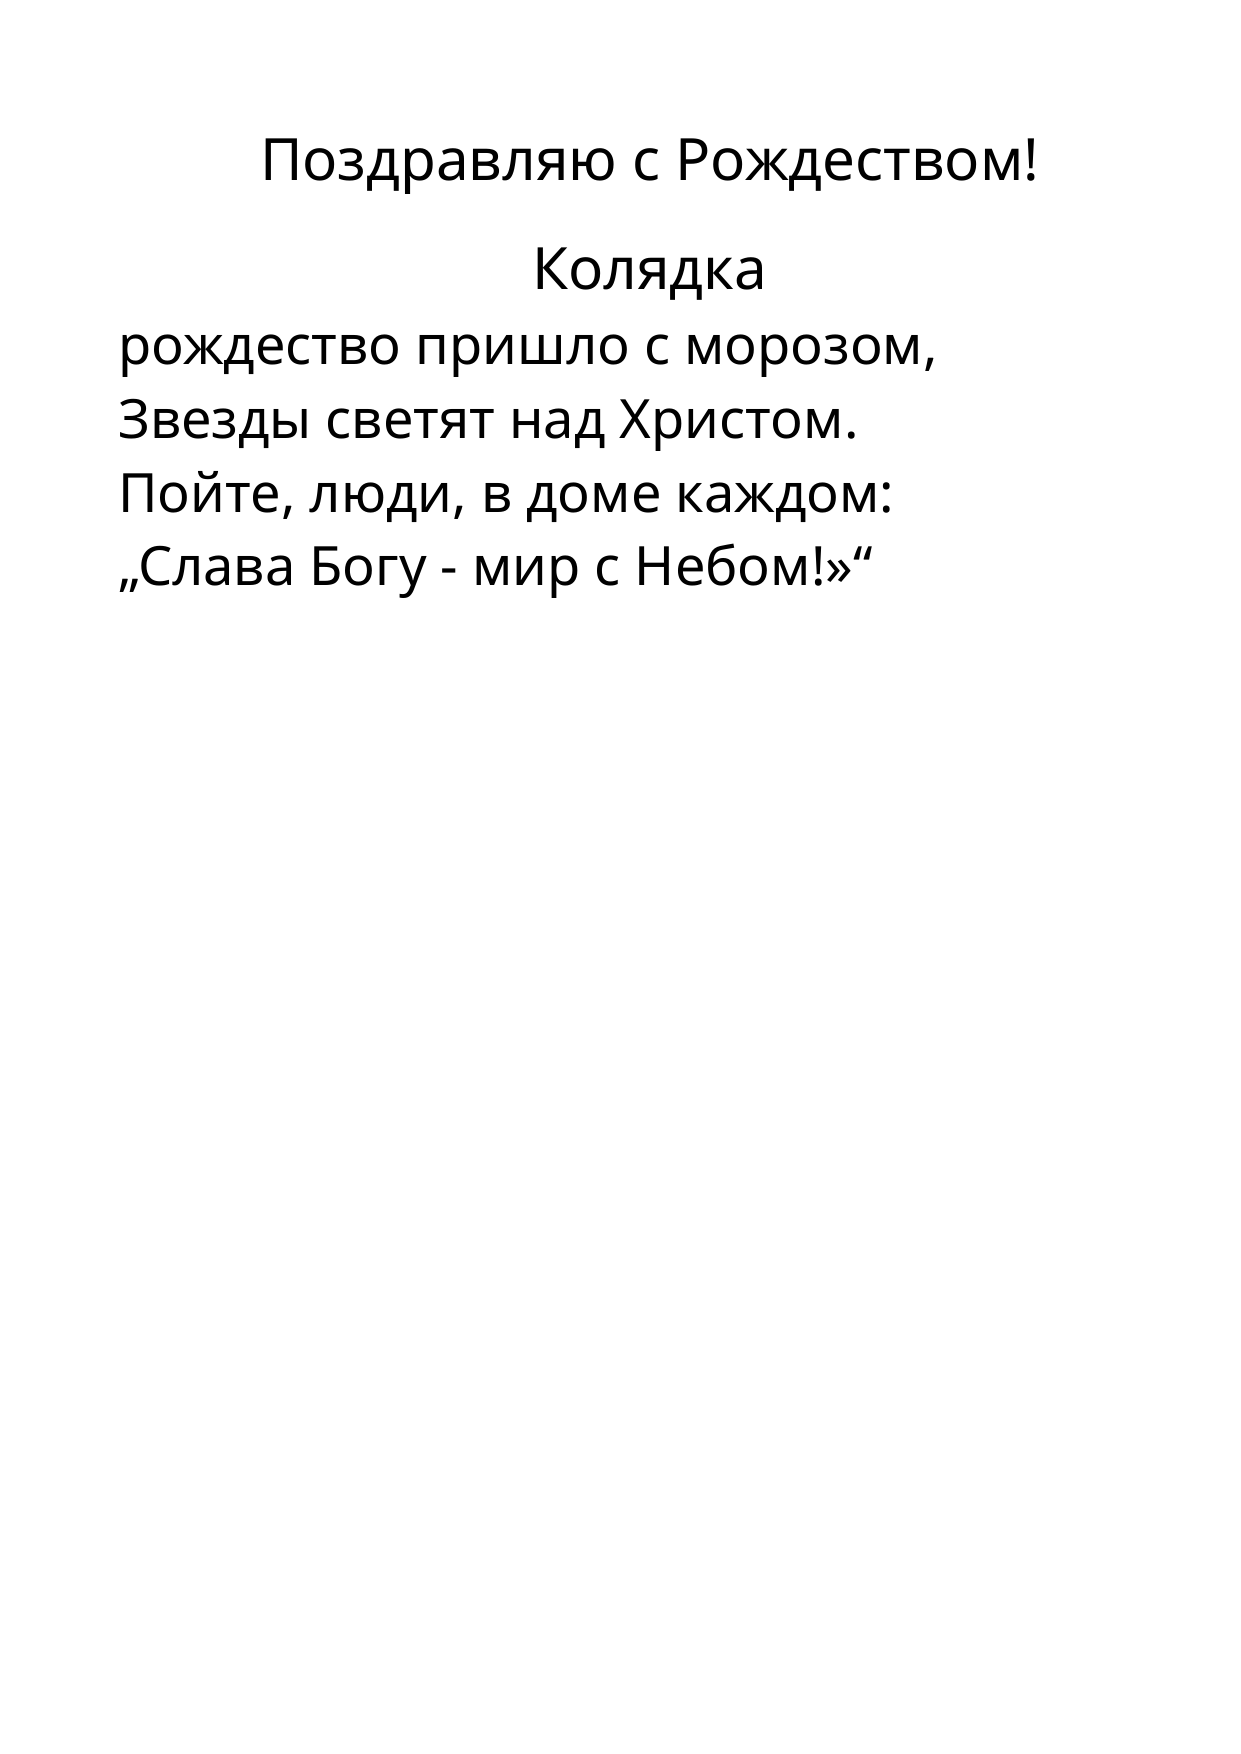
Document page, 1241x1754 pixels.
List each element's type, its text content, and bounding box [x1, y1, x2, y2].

text „Слава Богу - мир с Небом!»“ [118, 528, 1181, 602]
text Пойте, люди, в доме каждом: [118, 454, 1181, 528]
text Колядка [118, 227, 1181, 307]
text рождество пришло с морозом, [118, 307, 1181, 380]
text Звезды светят над Христом. [118, 380, 1181, 454]
